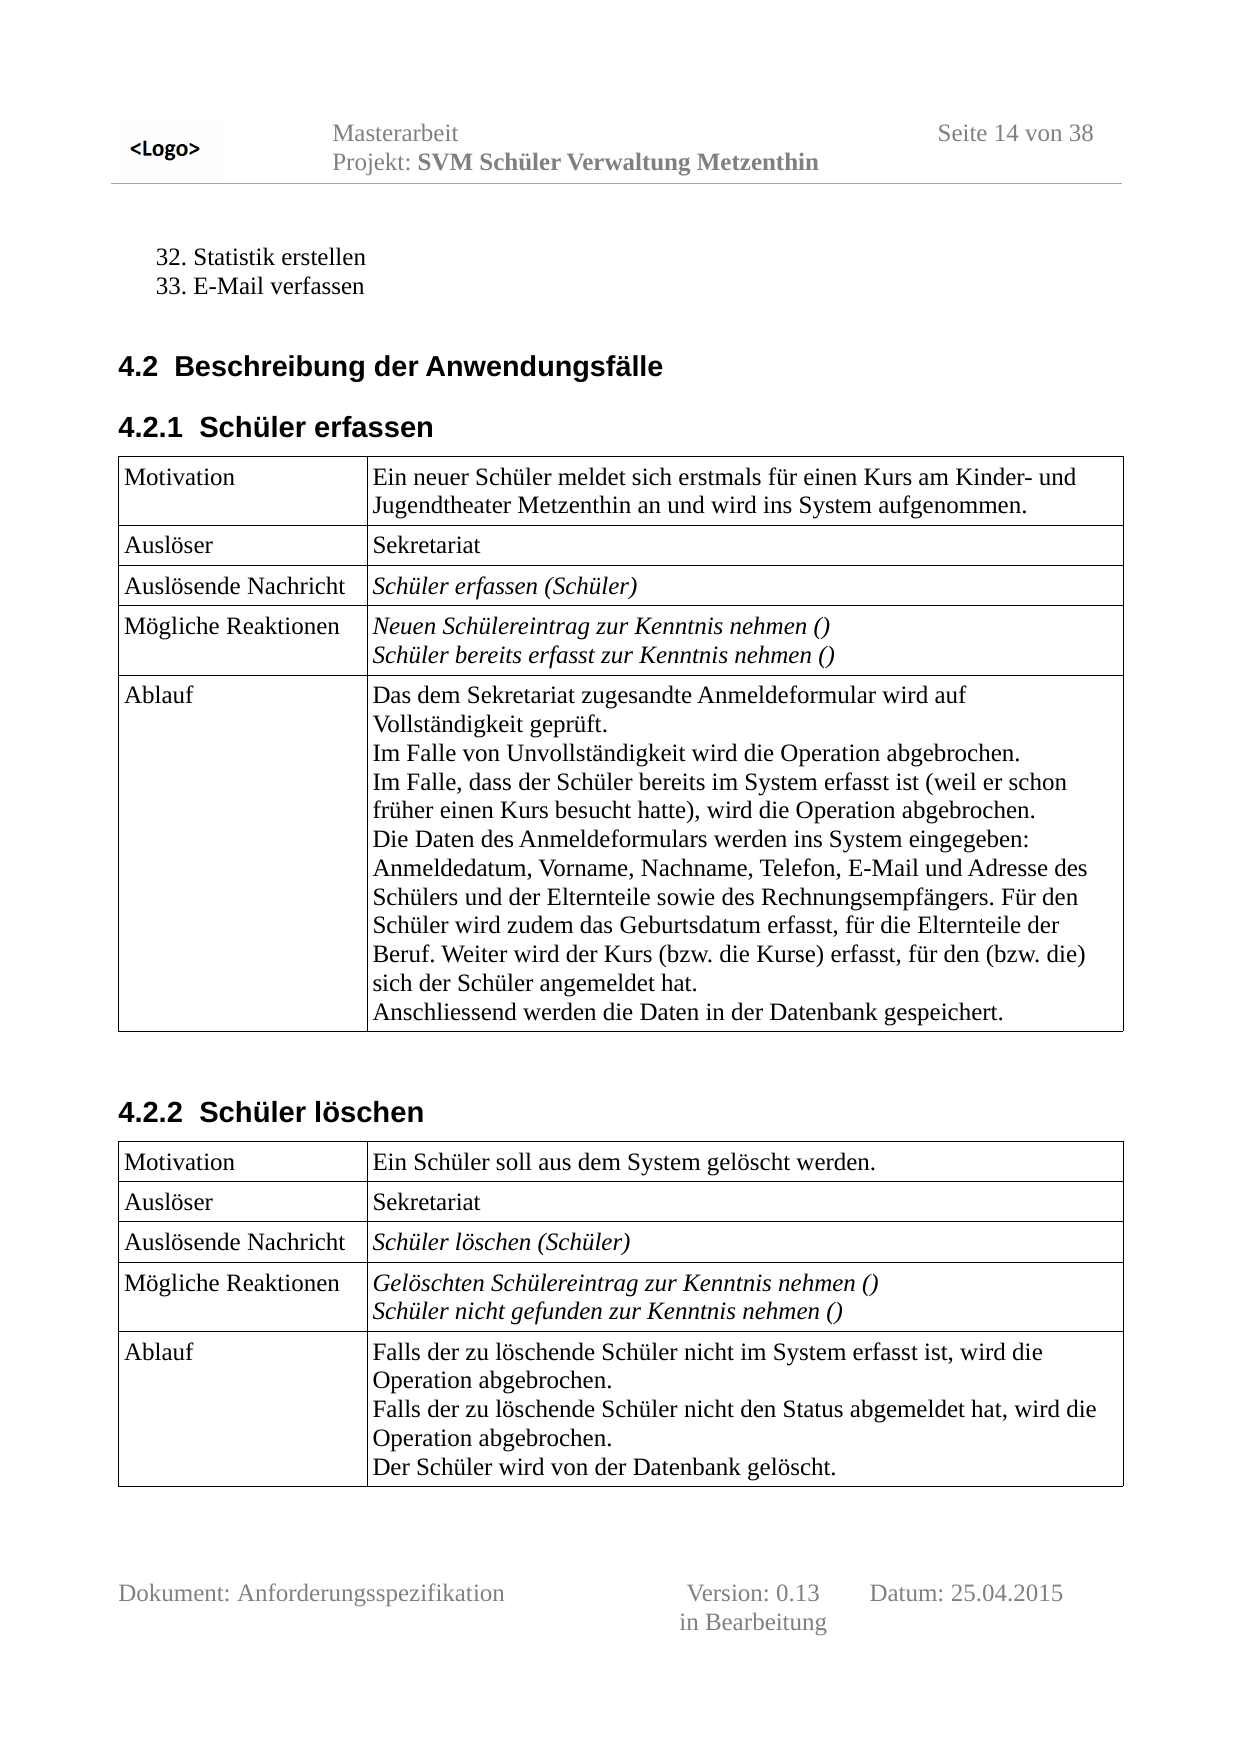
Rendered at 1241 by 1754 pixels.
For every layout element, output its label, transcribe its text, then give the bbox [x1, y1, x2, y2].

table_header Ein Schüler soll aus dem System gelöscht werden. [368, 1142, 1123, 1181]
table_header Motivation [119, 457, 367, 525]
table_cell Ablauf [119, 1332, 367, 1486]
table_cell Mögliche Reaktionen [119, 1263, 367, 1331]
table_cell Schüler löschen (Schüler) [368, 1222, 1123, 1262]
list E-Mail verfassen [156, 271, 1122, 300]
table_cell Mögliche Reaktionen [119, 606, 367, 674]
table_cell Sekretariat [368, 526, 1123, 565]
table_cell Neuen Schülereintrag zur Kenntnis nehmen () Schüler bereits erfasst zur Kenntnis nehmen () [368, 606, 1123, 674]
table_cell Auslöser [119, 1182, 367, 1221]
table_cell Sekretariat [368, 1182, 1123, 1221]
subtitle Schüler löschen [118, 1095, 1122, 1128]
table_cell Gelöschten Schülereintrag zur Kenntnis nehmen () Schüler nicht gefunden zur Kenntnis nehmen () [368, 1263, 1123, 1331]
picture [118, 118, 224, 183]
list Statistik erstellen [156, 242, 1122, 271]
table_cell Auslöser [119, 526, 367, 565]
table_cell Ablauf [119, 676, 367, 1031]
table_cell Auslösende Nachricht [119, 566, 367, 605]
table_cell Falls der zu löschende Schüler nicht im System erfasst ist, wird die Operation abgebrochen. Falls der zu löschende Schüler nicht den Status abgemeldet hat, wird die Operation abgebrochen. Der Schüler wird von der Datenbank gelöscht. [368, 1332, 1123, 1486]
table_cell Das dem Sekretariat zugesandte Anmeldeformular wird auf Vollständigkeit geprüft. Im Falle von Unvollständigkeit wird die Operation abgebrochen. Im Falle, dass der Schüler bereits im System erfasst ist (weil er schon früher einen Kurs besucht hatte), wird die Operation abgebrochen. Die Daten des Anmeldeformulars werden ins System eingegeben: Anmeldedatum, Vorname, Nachname, Telefon, E-Mail und Adresse des Schülers und der Elternteile sowie des Rechnungsempfängers. Für den Schüler wird zudem das Geburtsdatum erfasst, für die Elternteile der Beruf. Weiter wird der Kurs (bzw. die Kurse) erfasst, für den (bzw. die) sich der Schüler angemeldet hat. Anschliessend werden die Daten in der Datenbank gespeichert. [368, 676, 1123, 1031]
table_cell Schüler erfassen (Schüler) [368, 566, 1123, 605]
table_header Ein neuer Schüler meldet sich erstmals für einen Kurs am Kinder- und Jugendtheater Metzenthin an und wird ins System aufgenommen. [368, 457, 1123, 525]
subtitle Schüler erfassen [118, 410, 1122, 443]
table_cell Auslösende Nachricht [119, 1222, 367, 1262]
subtitle Beschreibung der Anwendungsfälle [118, 349, 1122, 383]
table_header Motivation [119, 1142, 367, 1181]
